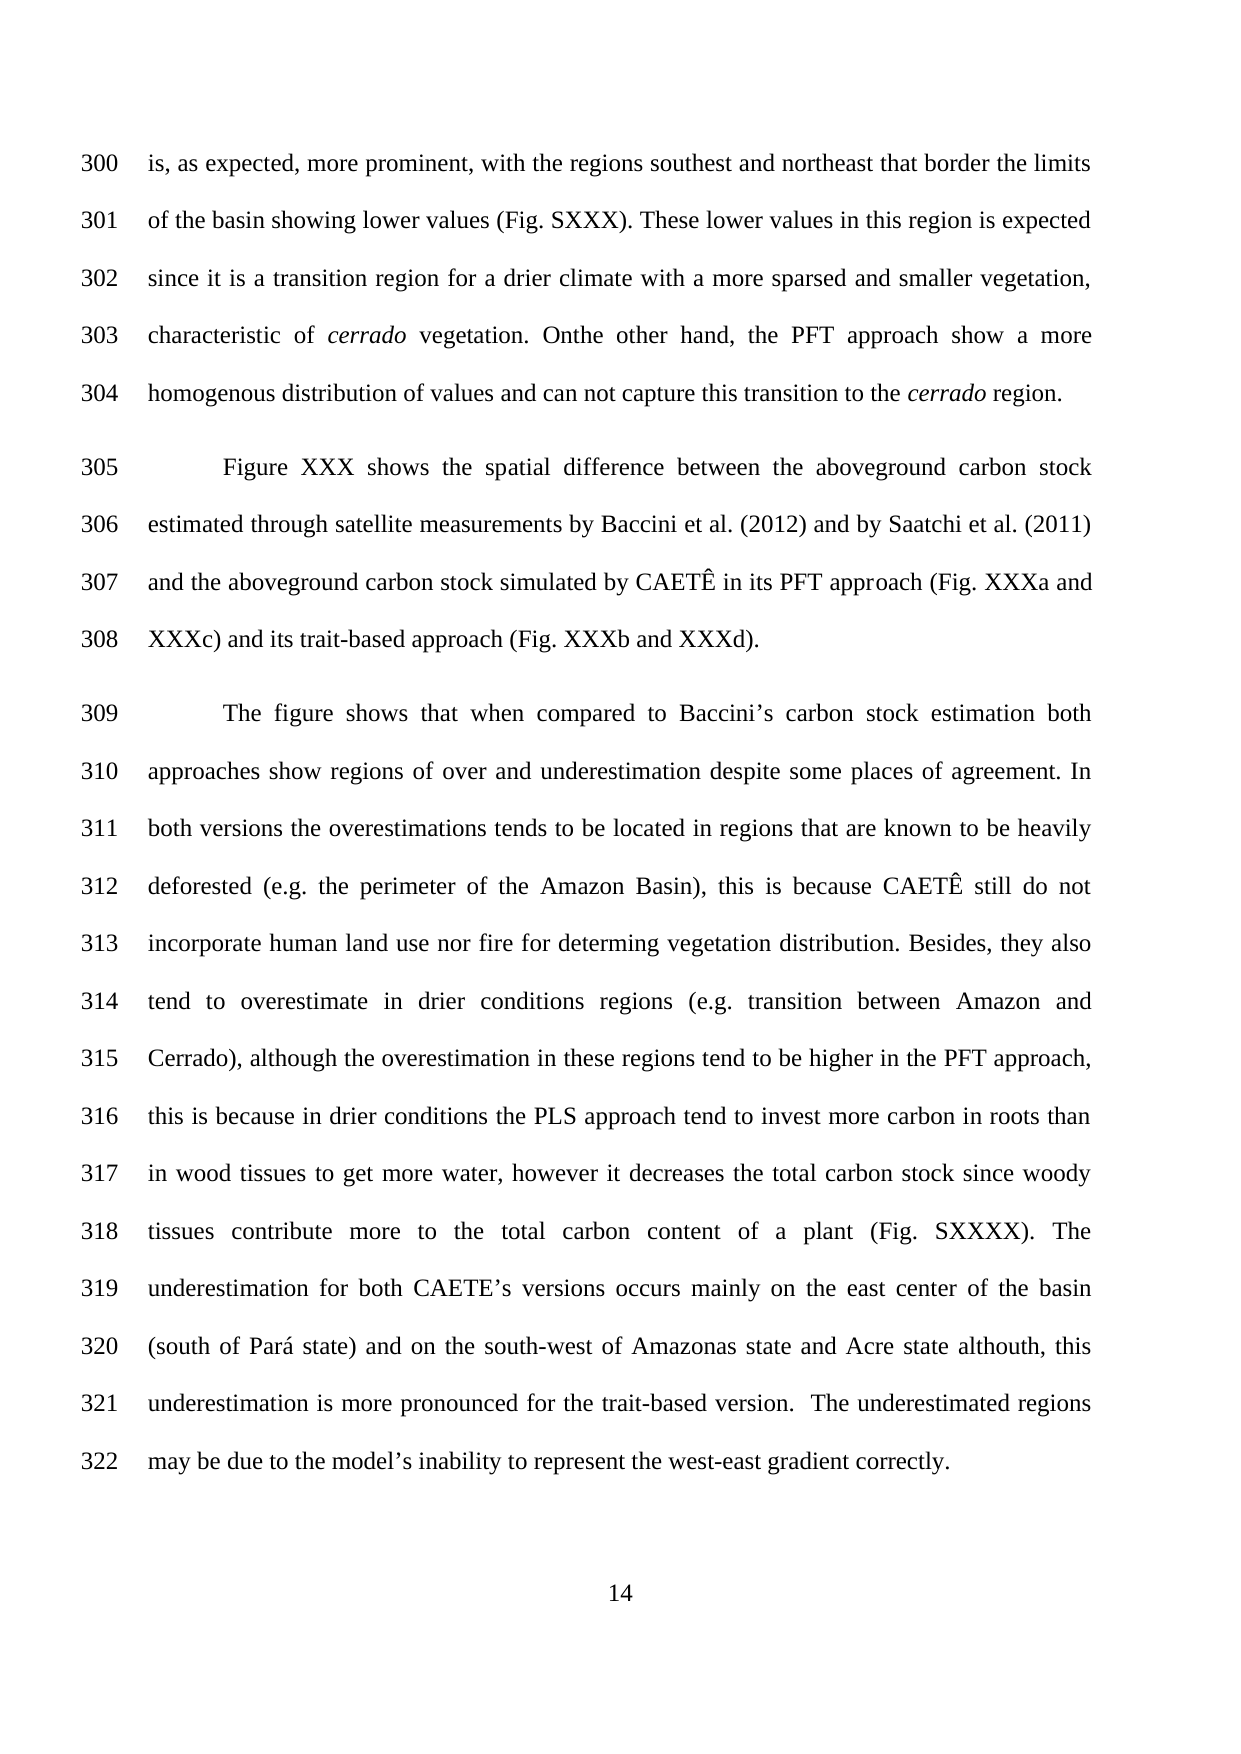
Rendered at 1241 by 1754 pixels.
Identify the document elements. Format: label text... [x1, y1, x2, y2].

text The figure shows that when compared to Baccini’s carbon stock estimation both approaches show regions of over and underestimation despite some places of agreement. In both versions the overestimations tends to be located in regions that are known to be heavily deforested (e.g. the perimeter of the Amazon Basin), this is because CAETÊ still do not incorporate human land use nor fire for determing vegetation distribution. Besides, they also tend to overestimate in drier conditions regions (e.g. transition between Amazon and Cerrado), although the overestimation in these regions tend to be higher in the PFT approach, this is because in drier conditions the PLS approach tend to invest more carbon in roots than in wood tissues to get more water, however it decreases the total carbon stock since woody tissues contribute more to the total carbon content of a plant (Fig. SXXXX). The underestimation for both CAETE’s versions occurs mainly on the east center of the basin (south of Pará state) and on the south-west of Amazonas state and Acre state althouth, this underestimation is more pronounced for the trait-based version. The underestimated regions may be due to the model’s inability to represent the west-east gradient correctly. [148, 698, 1093, 1475]
text Figure XXX shows the spatial difference between the aboveground carbon stock estimated through satellite measurements by Baccini et al. (2012) and by Saatchi et al. (2011) and the aboveground carbon stock simulated by CAETÊ in its PFT approach (Fig. XXXa and XXXc) and its trait-based approach (Fig. XXXb and XXXd). [148, 452, 1093, 653]
text is, as expected, more prominent, with the regions southest and northeast that border the limits of the basin showing lower values (Fig. SXXX). These lower values in this region is expected since it is a transition region for a drier climate with a more sparsed and smaller vegetation, characteristic of cerrado vegetation. Onthe other hand, the PFT approach show a more homogenous distribution of values and can not capture this transition to the cerrado region. [148, 148, 1093, 406]
